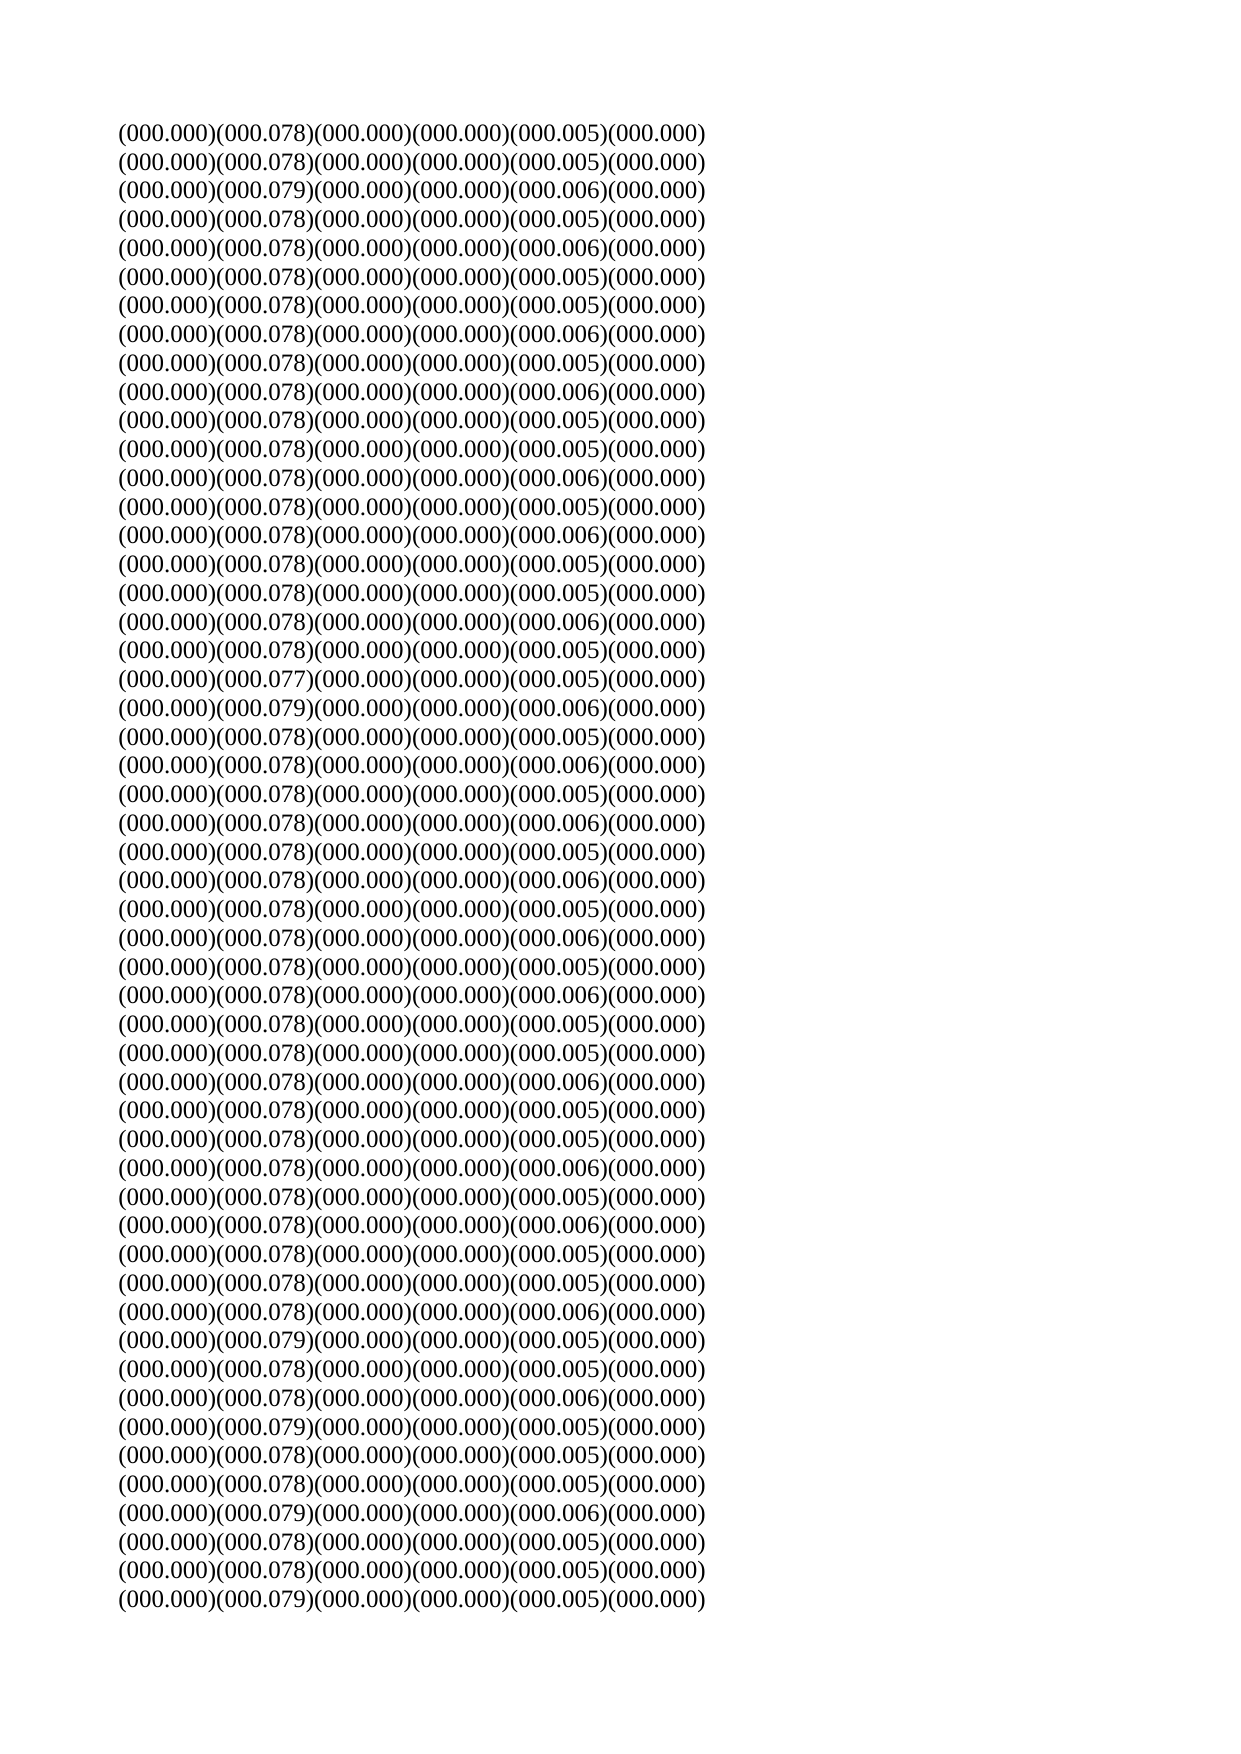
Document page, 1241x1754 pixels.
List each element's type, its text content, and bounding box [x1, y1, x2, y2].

text (000.000)(000.078)(000.000)(000.000)(000.005)(000.000) [118, 291, 1122, 319]
text (000.000)(000.078)(000.000)(000.000)(000.005)(000.000) [118, 894, 1122, 923]
text (000.000)(000.078)(000.000)(000.000)(000.005)(000.000) [118, 1009, 1122, 1038]
text (000.000)(000.078)(000.000)(000.000)(000.006)(000.000) [118, 923, 1122, 952]
text (000.000)(000.078)(000.000)(000.000)(000.006)(000.000) [118, 463, 1122, 492]
text (000.000)(000.078)(000.000)(000.000)(000.005)(000.000) [118, 1239, 1122, 1268]
text (000.000)(000.079)(000.000)(000.000)(000.006)(000.000) [118, 176, 1122, 204]
text (000.000)(000.078)(000.000)(000.000)(000.006)(000.000) [118, 866, 1122, 894]
text (000.000)(000.078)(000.000)(000.000)(000.005)(000.000) [118, 434, 1122, 463]
text (000.000)(000.078)(000.000)(000.000)(000.005)(000.000) [118, 1441, 1122, 1469]
text (000.000)(000.078)(000.000)(000.000)(000.005)(000.000) [118, 1469, 1122, 1498]
text (000.000)(000.078)(000.000)(000.000)(000.006)(000.000) [118, 1153, 1122, 1182]
text (000.000)(000.078)(000.000)(000.000)(000.005)(000.000) [118, 204, 1122, 233]
text (000.000)(000.078)(000.000)(000.000)(000.006)(000.000) [118, 1067, 1122, 1096]
text (000.000)(000.078)(000.000)(000.000)(000.006)(000.000) [118, 1297, 1122, 1326]
text (000.000)(000.078)(000.000)(000.000)(000.005)(000.000) [118, 147, 1122, 176]
text (000.000)(000.078)(000.000)(000.000)(000.006)(000.000) [118, 319, 1122, 348]
text (000.000)(000.078)(000.000)(000.000)(000.005)(000.000) [118, 952, 1122, 981]
text (000.000)(000.078)(000.000)(000.000)(000.005)(000.000) [118, 348, 1122, 377]
text (000.000)(000.078)(000.000)(000.000)(000.005)(000.000) [118, 492, 1122, 521]
text (000.000)(000.077)(000.000)(000.000)(000.005)(000.000) [118, 664, 1122, 693]
text (000.000)(000.079)(000.000)(000.000)(000.005)(000.000) [118, 1326, 1122, 1354]
text (000.000)(000.078)(000.000)(000.000)(000.005)(000.000) [118, 1182, 1122, 1211]
text (000.000)(000.078)(000.000)(000.000)(000.006)(000.000) [118, 981, 1122, 1009]
text (000.000)(000.078)(000.000)(000.000)(000.005)(000.000) [118, 549, 1122, 578]
text (000.000)(000.079)(000.000)(000.000)(000.006)(000.000) [118, 1498, 1122, 1527]
text (000.000)(000.079)(000.000)(000.000)(000.005)(000.000) [118, 1584, 1122, 1613]
text (000.000)(000.078)(000.000)(000.000)(000.005)(000.000) [118, 1268, 1122, 1297]
text (000.000)(000.078)(000.000)(000.000)(000.006)(000.000) [118, 521, 1122, 549]
text (000.000)(000.078)(000.000)(000.000)(000.006)(000.000) [118, 233, 1122, 262]
text (000.000)(000.078)(000.000)(000.000)(000.005)(000.000) [118, 636, 1122, 664]
text (000.000)(000.078)(000.000)(000.000)(000.005)(000.000) [118, 1096, 1122, 1124]
text (000.000)(000.078)(000.000)(000.000)(000.005)(000.000) [118, 1038, 1122, 1067]
text (000.000)(000.078)(000.000)(000.000)(000.005)(000.000) [118, 578, 1122, 607]
text (000.000)(000.079)(000.000)(000.000)(000.006)(000.000) [118, 693, 1122, 722]
text (000.000)(000.078)(000.000)(000.000)(000.006)(000.000) [118, 1211, 1122, 1239]
text (000.000)(000.078)(000.000)(000.000)(000.005)(000.000) [118, 406, 1122, 434]
text (000.000)(000.078)(000.000)(000.000)(000.005)(000.000) [118, 1124, 1122, 1153]
text (000.000)(000.078)(000.000)(000.000)(000.005)(000.000) [118, 1527, 1122, 1556]
text (000.000)(000.078)(000.000)(000.000)(000.006)(000.000) [118, 808, 1122, 837]
text (000.000)(000.078)(000.000)(000.000)(000.005)(000.000) [118, 1556, 1122, 1584]
text (000.000)(000.078)(000.000)(000.000)(000.006)(000.000) [118, 1383, 1122, 1412]
text (000.000)(000.078)(000.000)(000.000)(000.006)(000.000) [118, 607, 1122, 636]
text (000.000)(000.078)(000.000)(000.000)(000.005)(000.000) [118, 1354, 1122, 1383]
text (000.000)(000.078)(000.000)(000.000)(000.005)(000.000) [118, 262, 1122, 291]
text (000.000)(000.078)(000.000)(000.000)(000.005)(000.000) [118, 837, 1122, 866]
text (000.000)(000.078)(000.000)(000.000)(000.005)(000.000) [118, 779, 1122, 808]
text (000.000)(000.078)(000.000)(000.000)(000.006)(000.000) [118, 377, 1122, 406]
text (000.000)(000.078)(000.000)(000.000)(000.006)(000.000) [118, 751, 1122, 779]
text (000.000)(000.079)(000.000)(000.000)(000.005)(000.000) [118, 1412, 1122, 1441]
text (000.000)(000.078)(000.000)(000.000)(000.005)(000.000) [118, 118, 1122, 147]
text (000.000)(000.078)(000.000)(000.000)(000.005)(000.000) [118, 722, 1122, 751]
